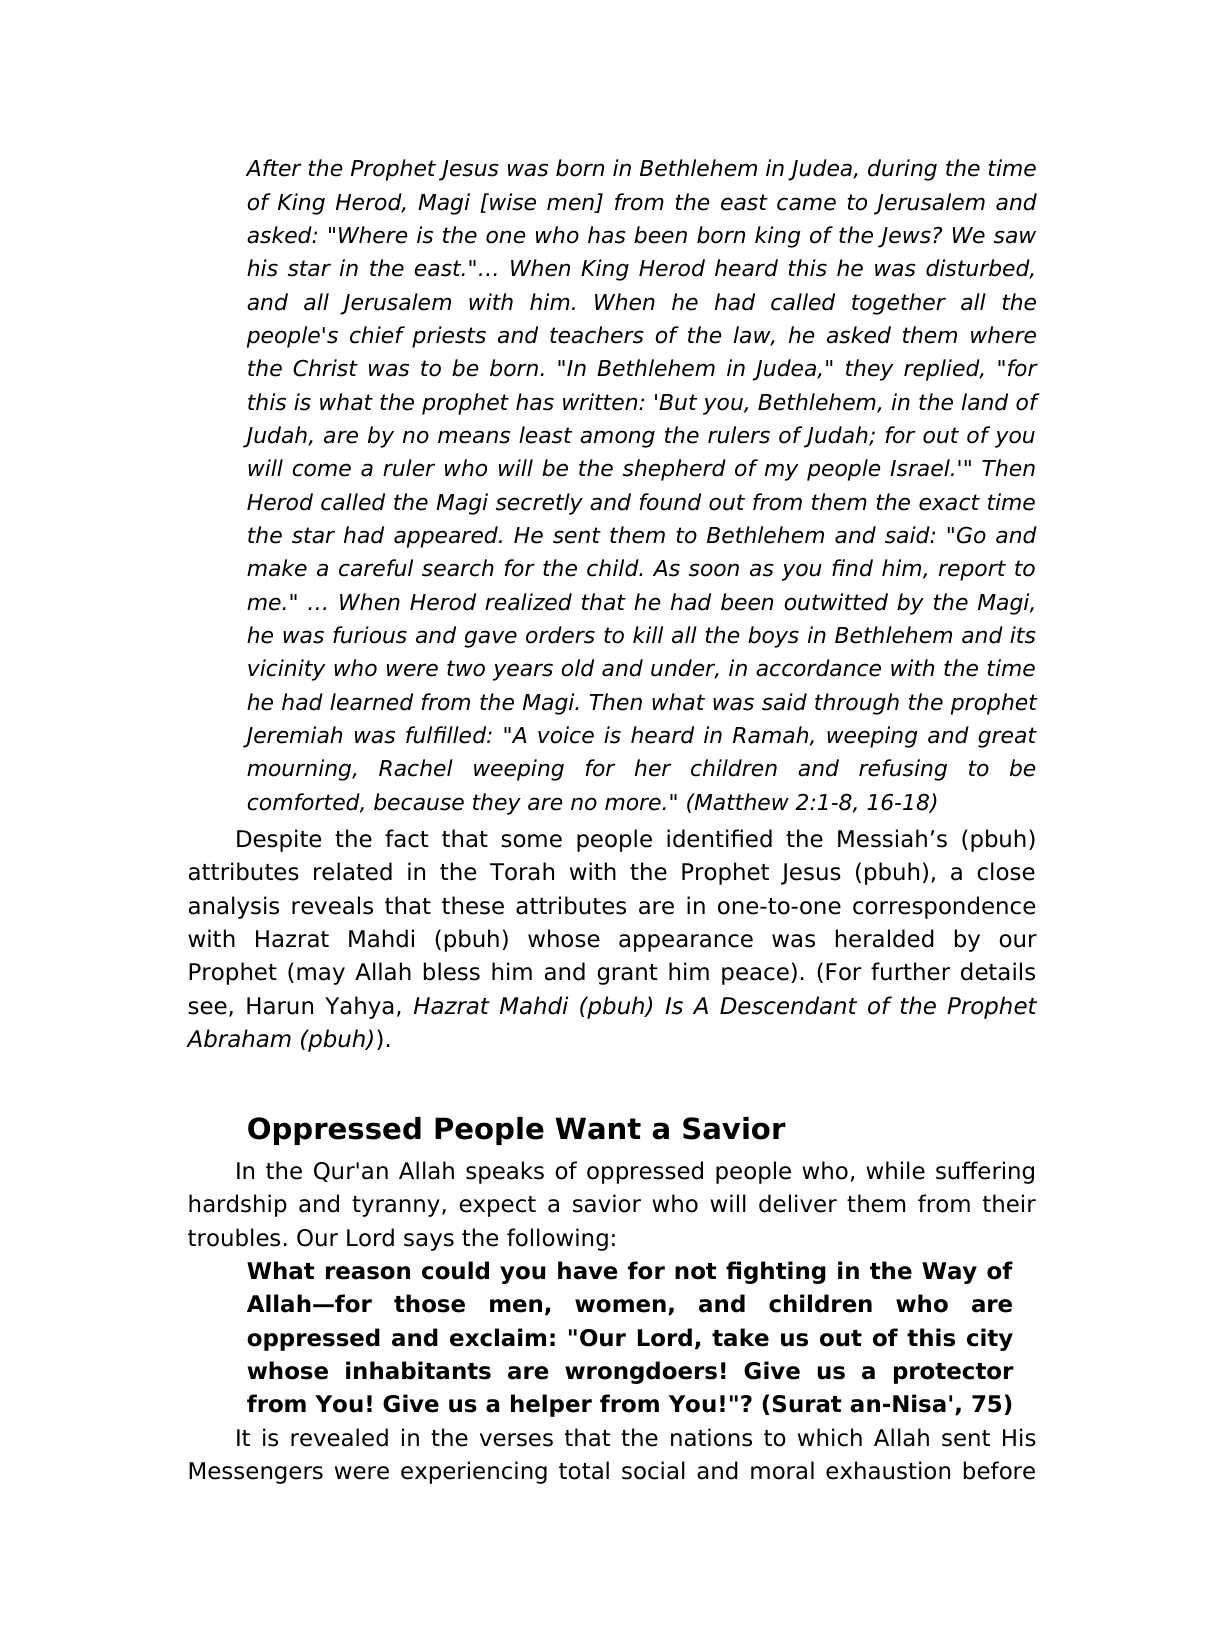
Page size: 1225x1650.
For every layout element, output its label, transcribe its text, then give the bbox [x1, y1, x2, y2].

text Despite the fact that some people identified the Messiah’s (pbuh) attributes related in the Torah with the Prophet Jesus (pbuh), a close analysis reveals that these attributes are in one-to-one correspondence with Hazrat Mahdi (pbuh) whose appearance was heralded by our Prophet (may Allah bless him and grant him peace). (For further details see, Harun Yahya, Hazrat Mahdi (pbuh) Is A Descendant of the Prophet Abraham (pbuh)). [187, 821, 1037, 1054]
text In the Qur'an Allah speaks of oppressed people who, while suffering hardship and tyranny, expect a savior who will deliver them from their troubles. Our Lord says the following: [187, 1153, 1037, 1253]
text What reason could you have for not fighting in the Way of Allah—for those men, women, and children who are oppressed and exclaim: "Our Lord, take us out of this city whose inhabitants are wrongdoers! Give us a protector from You! Give us a helper from You!"? (Surat an-Nisa', 75) [247, 1253, 1014, 1419]
subtitle Oppressed People Want a Savior [187, 1112, 1037, 1146]
text It is revealed in the verses that the nations to which Allah sent His Messengers were experiencing total social and moral exhaustion before [187, 1419, 1037, 1486]
text After the Prophet Jesus was born in Bethlehem in Judea, during the time of King Herod, Magi [wise men] from the east came to Jerusalem and asked: "Where is the one who has been born king of the Jews? We saw his star in the east."… When King Herod heard this he was disturbed, and all Jerusalem with him. When he had called together all the people's chief priests and teachers of the law, he asked them where the Christ was to be born. "In Bethlehem in Judea," they replied, "for this is what the prophet has written: 'But you, Bethlehem, in the land of Judah, are by no means least among the rulers of Judah; for out of you will come a ruler who will be the shepherd of my people Israel.'" Then Herod called the Magi secretly and found out from them the exact time the star had appeared. He sent them to Bethlehem and said: "Go and make a careful search for the child. As soon as you find him, report to me." … When Herod realized that he had been outwitted by the Magi, he was furious and gave orders to kill all the boys in Bethlehem and its vicinity who were two years old and under, in accordance with the time he had learned from the Magi. Then what was said through the prophet Jeremiah was fulfilled: "A voice is heard in Ramah, weeping and great mourning, Rachel weeping for her children and refusing to be comforted, because they are no more." (Matthew 2:1-8, 16-18) [247, 150, 1037, 817]
